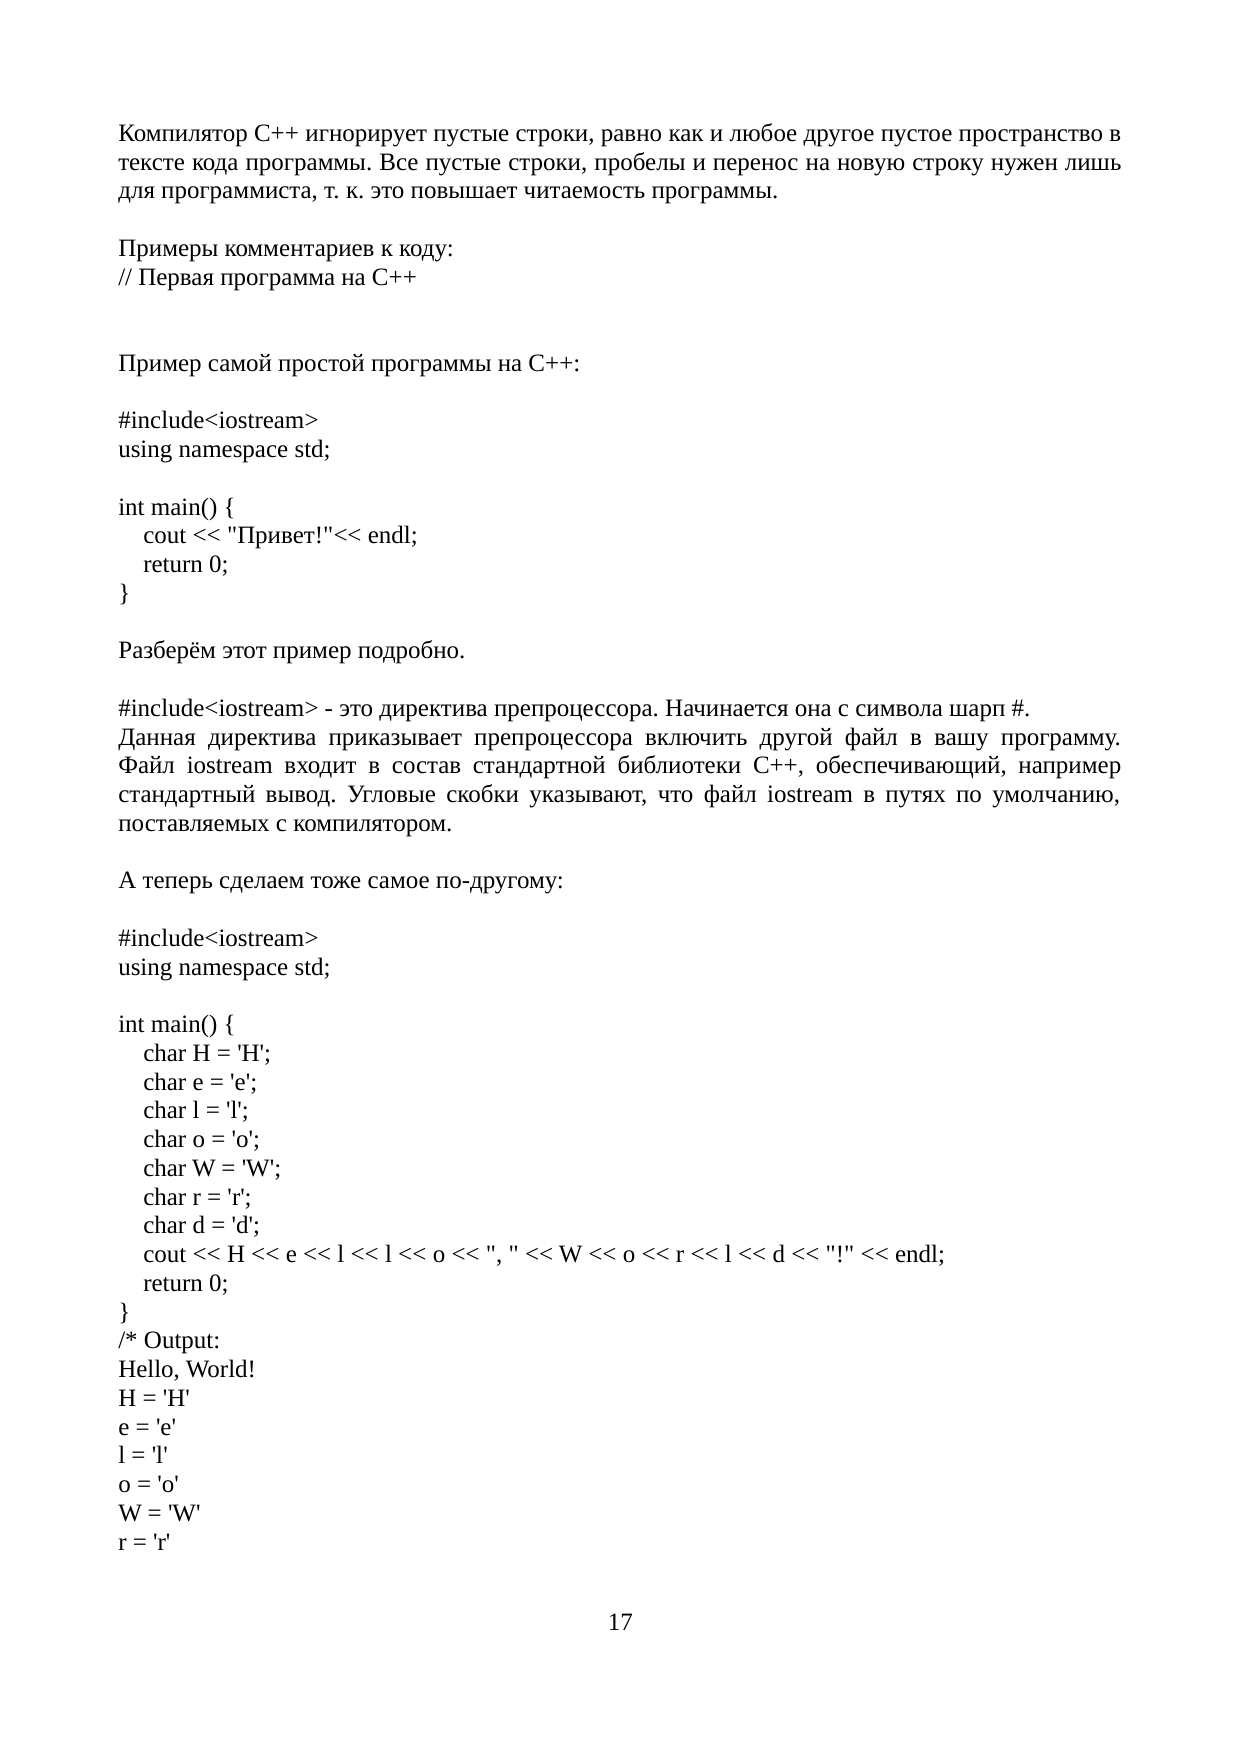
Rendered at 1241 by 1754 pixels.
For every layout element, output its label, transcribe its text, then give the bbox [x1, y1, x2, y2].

text Hello, World! [118, 1354, 1122, 1383]
text Пример самой простой программы на C++: [118, 348, 1122, 377]
text // Первая программа на C++ [118, 262, 1122, 291]
text } [118, 578, 1122, 607]
text Компилятор C++ игнорирует пустые строки, равно как и любое другое пустое пространство в тексте кода программы. Все пустые строки, пробелы и перенос на новую строку нужен лишь для программиста, т. к. это повышает читаемость программы. [118, 118, 1122, 204]
text А теперь сделаем тоже самое по-другому: [118, 866, 1122, 894]
text int main() { [118, 492, 1122, 521]
text return 0; [118, 549, 1122, 578]
text H = 'H' [118, 1383, 1122, 1412]
text W = 'W' [118, 1498, 1122, 1527]
text char H = 'H'; [118, 1038, 1122, 1067]
text #include<iostream> [118, 406, 1122, 434]
text #include<iostream> - это директива препроцессора. Начинается она с символа шарп #. [118, 693, 1122, 722]
text char W = 'W'; [118, 1153, 1122, 1182]
text } [118, 1297, 1122, 1326]
text return 0; [118, 1268, 1122, 1297]
text #include<iostream> [118, 923, 1122, 952]
text r = 'r' [118, 1527, 1122, 1556]
text using namespace std; [118, 434, 1122, 463]
text char d = 'd'; [118, 1211, 1122, 1239]
text char o = 'o'; [118, 1124, 1122, 1153]
text char l = 'l'; [118, 1096, 1122, 1124]
text Данная директива приказывает препроцессора включить другой файл в вашу программу. Файл iostream входит в состав стандартной библиотеки C++, обеспечивающий, например стандартный вывод. Угловые скобки указывают, что файл iostream в путях по умолчанию, поставляемых с компилятором. [118, 722, 1122, 837]
text l = 'l' [118, 1441, 1122, 1469]
text int main() { [118, 1009, 1122, 1038]
text Примеры комментариев к коду: [118, 233, 1122, 262]
text cout << "Привет!"<< endl; [118, 521, 1122, 549]
text char r = 'r'; [118, 1182, 1122, 1211]
text char e = 'e'; [118, 1067, 1122, 1096]
text Разберём этот пример подробно. [118, 636, 1122, 664]
text using namespace std; [118, 952, 1122, 981]
text o = 'o' [118, 1469, 1122, 1498]
text /* Output: [118, 1326, 1122, 1354]
text cout << H << e << l << l << o << ", " << W << o << r << l << d << "!" << endl; [118, 1239, 1122, 1268]
text e = 'e' [118, 1412, 1122, 1441]
